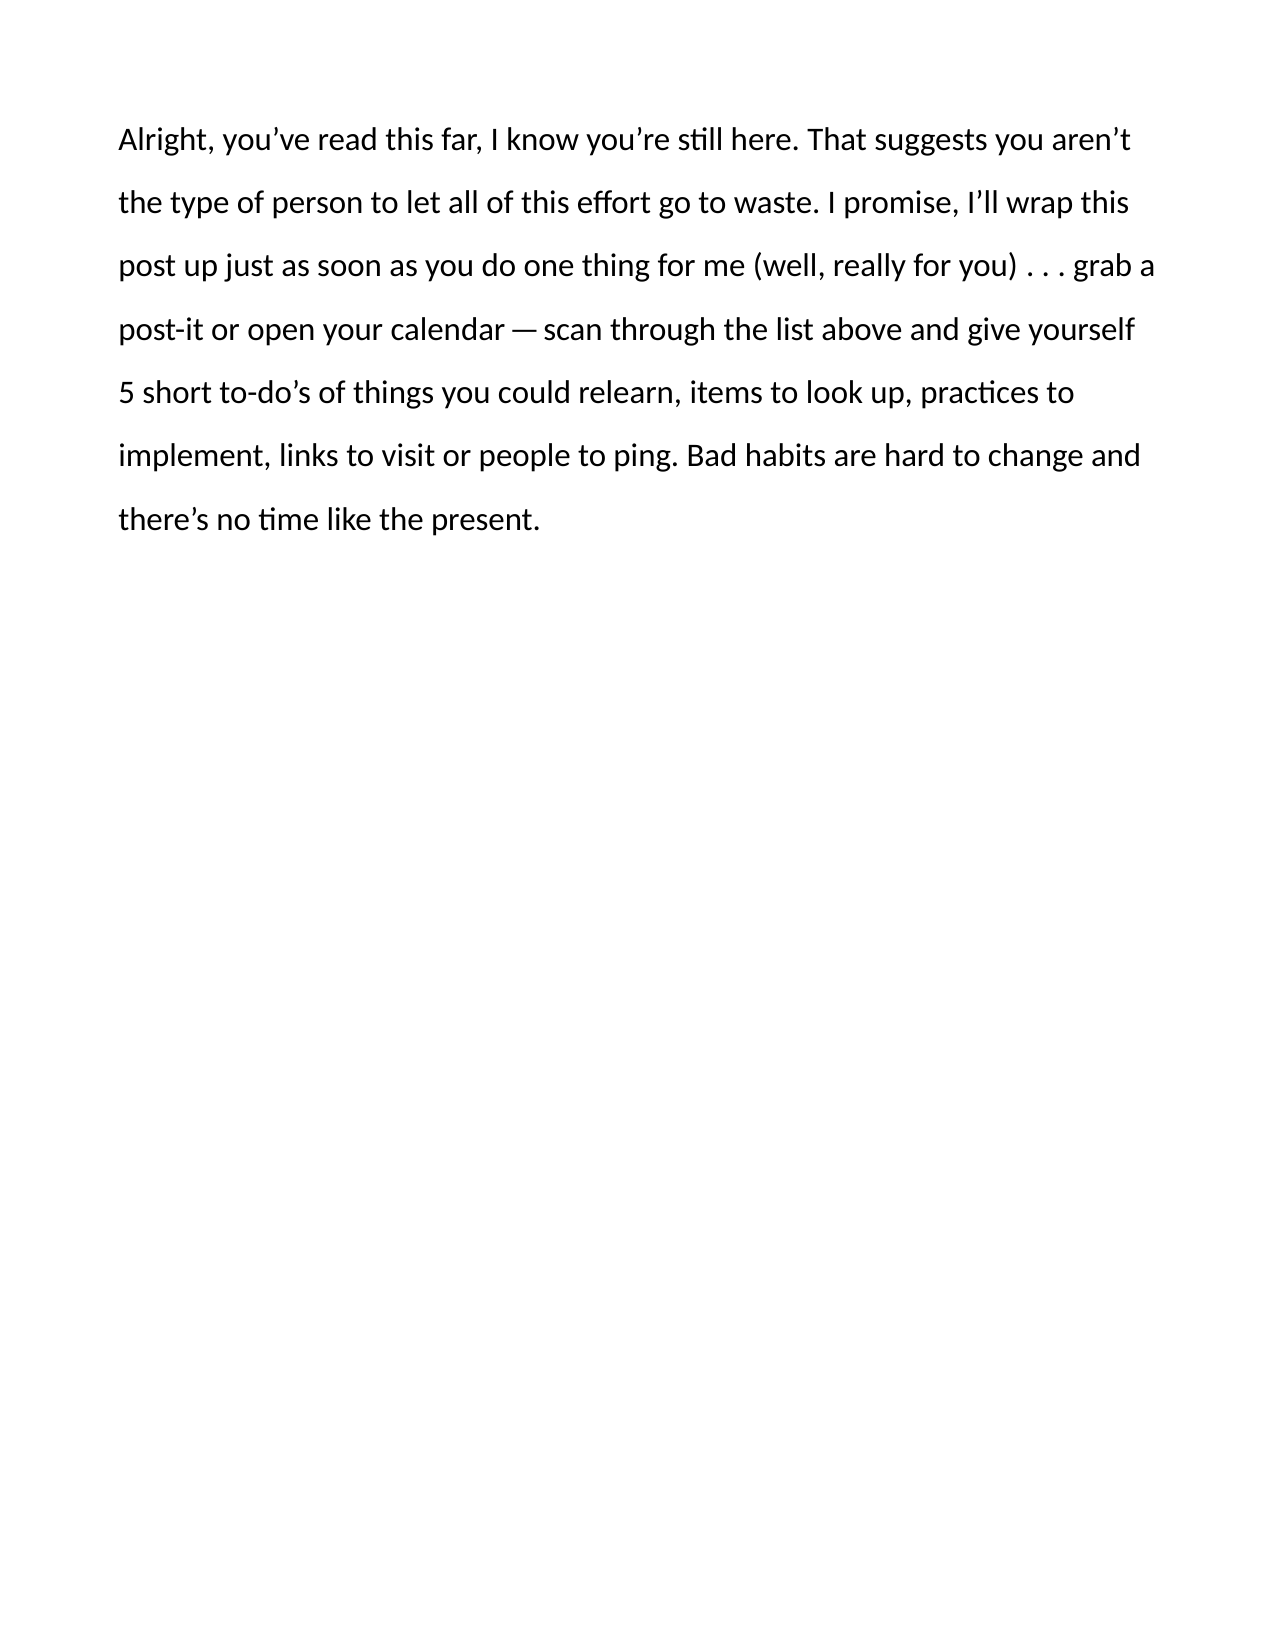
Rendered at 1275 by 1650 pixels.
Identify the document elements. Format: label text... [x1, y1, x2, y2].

text Alright, you’ve read this far, I know you’re still here. That suggests you aren’t the type of person to let all of this effort go to waste. I promise, I’ll wrap this post up just as soon as you do one thing for me (well, really for you) . . . grab a post-it or open your calendar — scan through the list above and give yourself 5 short to-do’s of things you could relearn, items to look up, practices to implement, links to visit or people to ping. Bad habits are hard to change and there’s no time like the present. [118, 118, 1157, 538]
